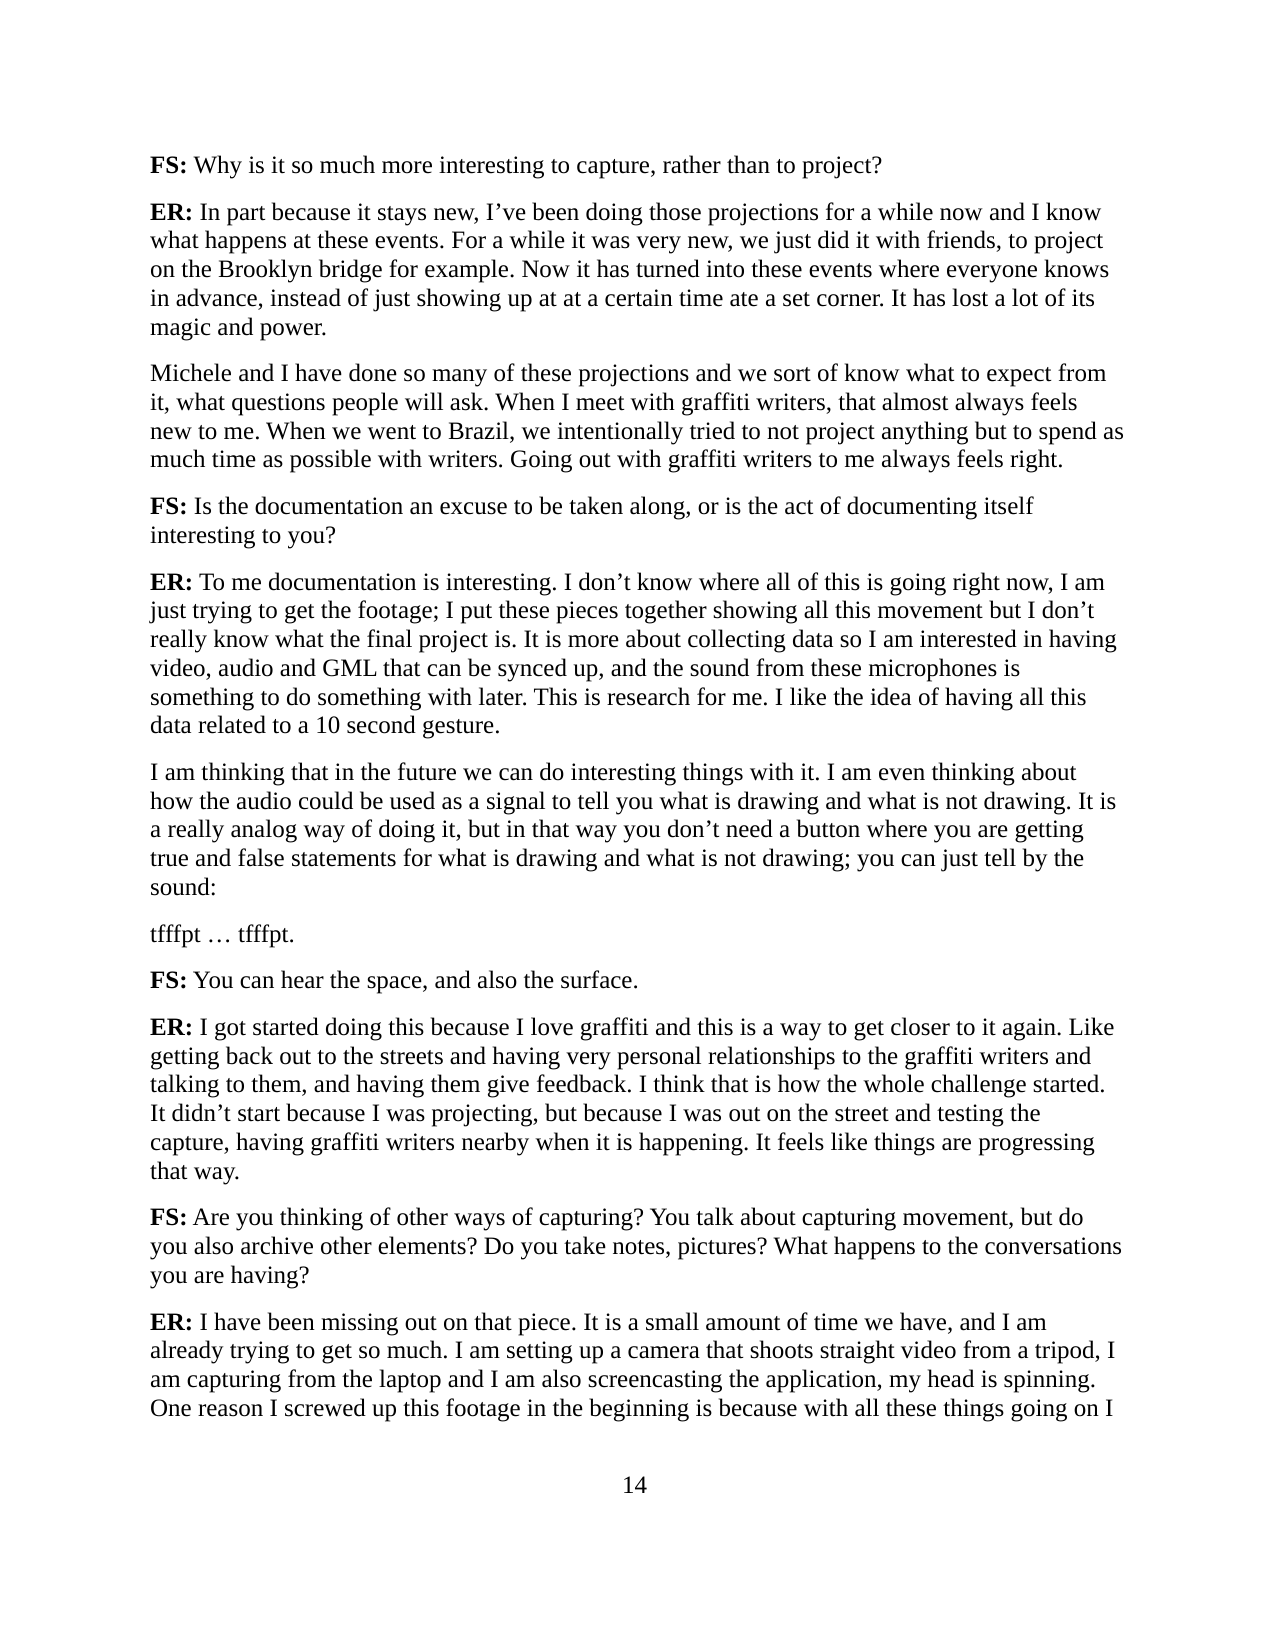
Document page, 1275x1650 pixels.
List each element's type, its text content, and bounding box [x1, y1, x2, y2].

text FS: You can hear the space, and also the surface. [150, 965, 1125, 994]
text Michele and I have done so many of these projections and we sort of know what to expect from it, what questions people will ask. When I meet with graffiti writers, that almost always feels new to me. When we went to Brazil, we intentionally tried to not project anything but to spend as much time as possible with writers. Going out with graffiti writers to me always feels right. [150, 358, 1125, 473]
text ER: To me documentation is interesting. I don’t know where all of this is going right now, I am just trying to get the footage; I put these pieces together showing all this movement but I don’t really know what the final project is. It is more about collecting data so I am interested in having video, audio and GML that can be synced up, and the sound from these microphones is something to do something with later. This is research for me. I like the idea of having all this data related to a 10 second gesture. [150, 567, 1125, 739]
text ER: I have been missing out on that piece. It is a small amount of time we have, and I am already trying to get so much. I am setting up a camera that shoots straight video from a tripod, I am capturing from the laptop and I am also screencasting the application, my head is spinning. One reason I screwed up this footage in the beginning is because with all these things going on I [150, 1307, 1125, 1422]
text FS: Why is it so much more interesting to capture, rather than to project? [150, 150, 1125, 179]
text ER: I got started doing this because I love graffiti and this is a way to get closer to it again. Like getting back out to the streets and having very personal relationships to the graffiti writers and talking to them, and having them give feedback. I think that is how the whole challenge started. It didn’t start because I was projecting, but because I was out on the street and testing the capture, having graffiti writers nearby when it is happening. It feels like things are progressing that way. [150, 1012, 1125, 1184]
text ER: In part because it stays new, I’ve been doing those projections for a while now and I know what happens at these events. For a while it was very new, we just did it with friends, to project on the Brooklyn bridge for example. Now it has turned into these events where everyone knows in advance, instead of just showing up at at a certain time ate a set corner. It has lost a lot of its magic and power. [150, 197, 1125, 340]
text tfffpt … tfffpt. [150, 919, 1125, 947]
text FS: Is the documentation an excuse to be taken along, or is the act of documenting itself interesting to you? [150, 491, 1125, 549]
text I am thinking that in the future we can do interesting things with it. I am even thinking about how the audio could be used as a signal to tell you what is drawing and what is not drawing. It is a really analog way of doing it, but in that way you don’t need a button where you are getting true and false statements for what is drawing and what is not drawing; you can just tell by the sound: [150, 757, 1125, 901]
text FS: Are you thinking of other ways of capturing? You talk about capturing movement, but do you also archive other elements? Do you take notes, pictures? What happens to the conversations you are having? [150, 1202, 1125, 1289]
